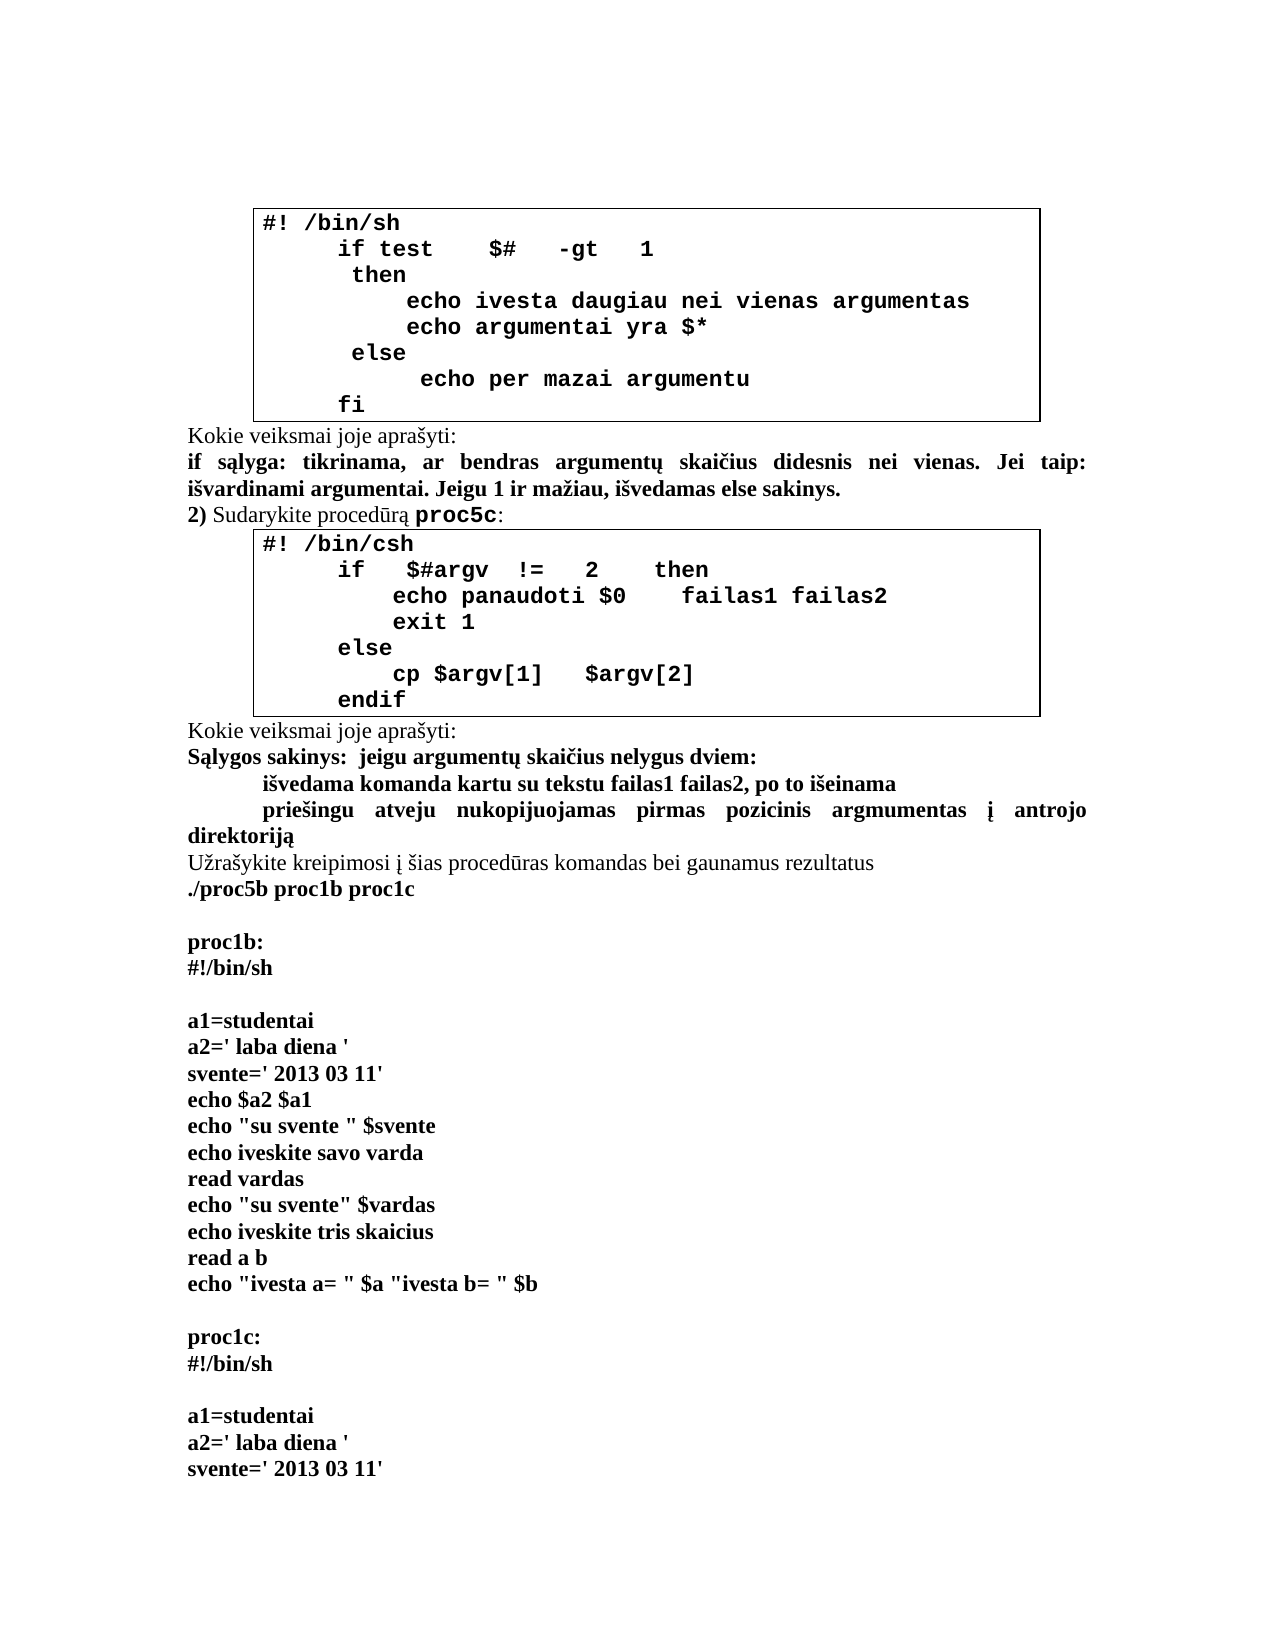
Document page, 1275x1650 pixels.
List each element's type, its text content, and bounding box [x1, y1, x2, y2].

text Kokie veiksmai joje aprašyti: [187, 422, 1087, 448]
text echo "su svente" $vardas [187, 1191, 1087, 1218]
text #!/bin/sh [187, 1349, 1087, 1376]
text proc1c: [187, 1323, 1087, 1349]
text priešingu atveju nukopijuojamas pirmas pozicinis argmumentas į antrojo direktoriją [187, 796, 1087, 849]
text if sąlyga: tikrinama, ar bendras argumentų skaičius didesnis nei vienas. Jei taip: išvardinami argumentai. Jeigu 1 ir mažiau, išvedamas else sakinys. [187, 448, 1087, 501]
text #!/bin/sh [187, 954, 1087, 981]
text a2=' laba diena ' [187, 1429, 1087, 1455]
text a1=studentai [187, 1402, 1087, 1429]
text endif [254, 685, 1039, 716]
text fi [254, 390, 1039, 421]
text svente=' 2013 03 11' [187, 1455, 1087, 1481]
text echo $a2 $a1 [187, 1086, 1087, 1112]
text išvedama komanda kartu su tekstu failas1 failas2, po to išeinama [187, 770, 1087, 796]
text #! /bin/sh [254, 209, 1039, 234]
text echo iveskite savo varda [187, 1139, 1087, 1165]
text Kokie veiksmai joje aprašyti: [187, 717, 1087, 743]
text a2=' laba diena ' [187, 1033, 1087, 1060]
text Užrašykite kreipimosi į šias procedūras komandas bei gaunamus rezultatus [187, 849, 1087, 875]
text a1=studentai [187, 1007, 1087, 1033]
text echo per mazai argumentu [254, 364, 1039, 390]
text 2) Sudarykite procedūrą proc5c: [187, 501, 1087, 529]
text echo ivesta daugiau nei vienas argumentas [254, 286, 1039, 312]
text #! /bin/csh [254, 530, 1039, 555]
text read a b [187, 1244, 1087, 1271]
text if $#argv != 2 then [254, 555, 1039, 581]
text cp $argv[1] $argv[2] [254, 659, 1039, 685]
text svente=' 2013 03 11' [187, 1060, 1087, 1086]
text echo panaudoti $0 failas1 failas2 [254, 581, 1039, 607]
text echo argumentai yra $* [254, 312, 1039, 338]
text if test $# -gt 1 [254, 234, 1039, 260]
text else [254, 633, 1039, 659]
text echo iveskite tris skaicius [187, 1218, 1087, 1244]
text exit 1 [254, 607, 1039, 633]
text else [254, 338, 1039, 364]
text ./proc5b proc1b proc1c [187, 875, 1087, 902]
text echo "su svente " $svente [187, 1112, 1087, 1139]
text then [254, 260, 1039, 286]
text read vardas [187, 1165, 1087, 1191]
text Sąlygos sakinys: jeigu argumentų skaičius nelygus dviem: [187, 743, 1087, 770]
text proc1b: [187, 928, 1087, 954]
text echo "ivesta a= " $a "ivesta b= " $b [187, 1271, 1087, 1297]
